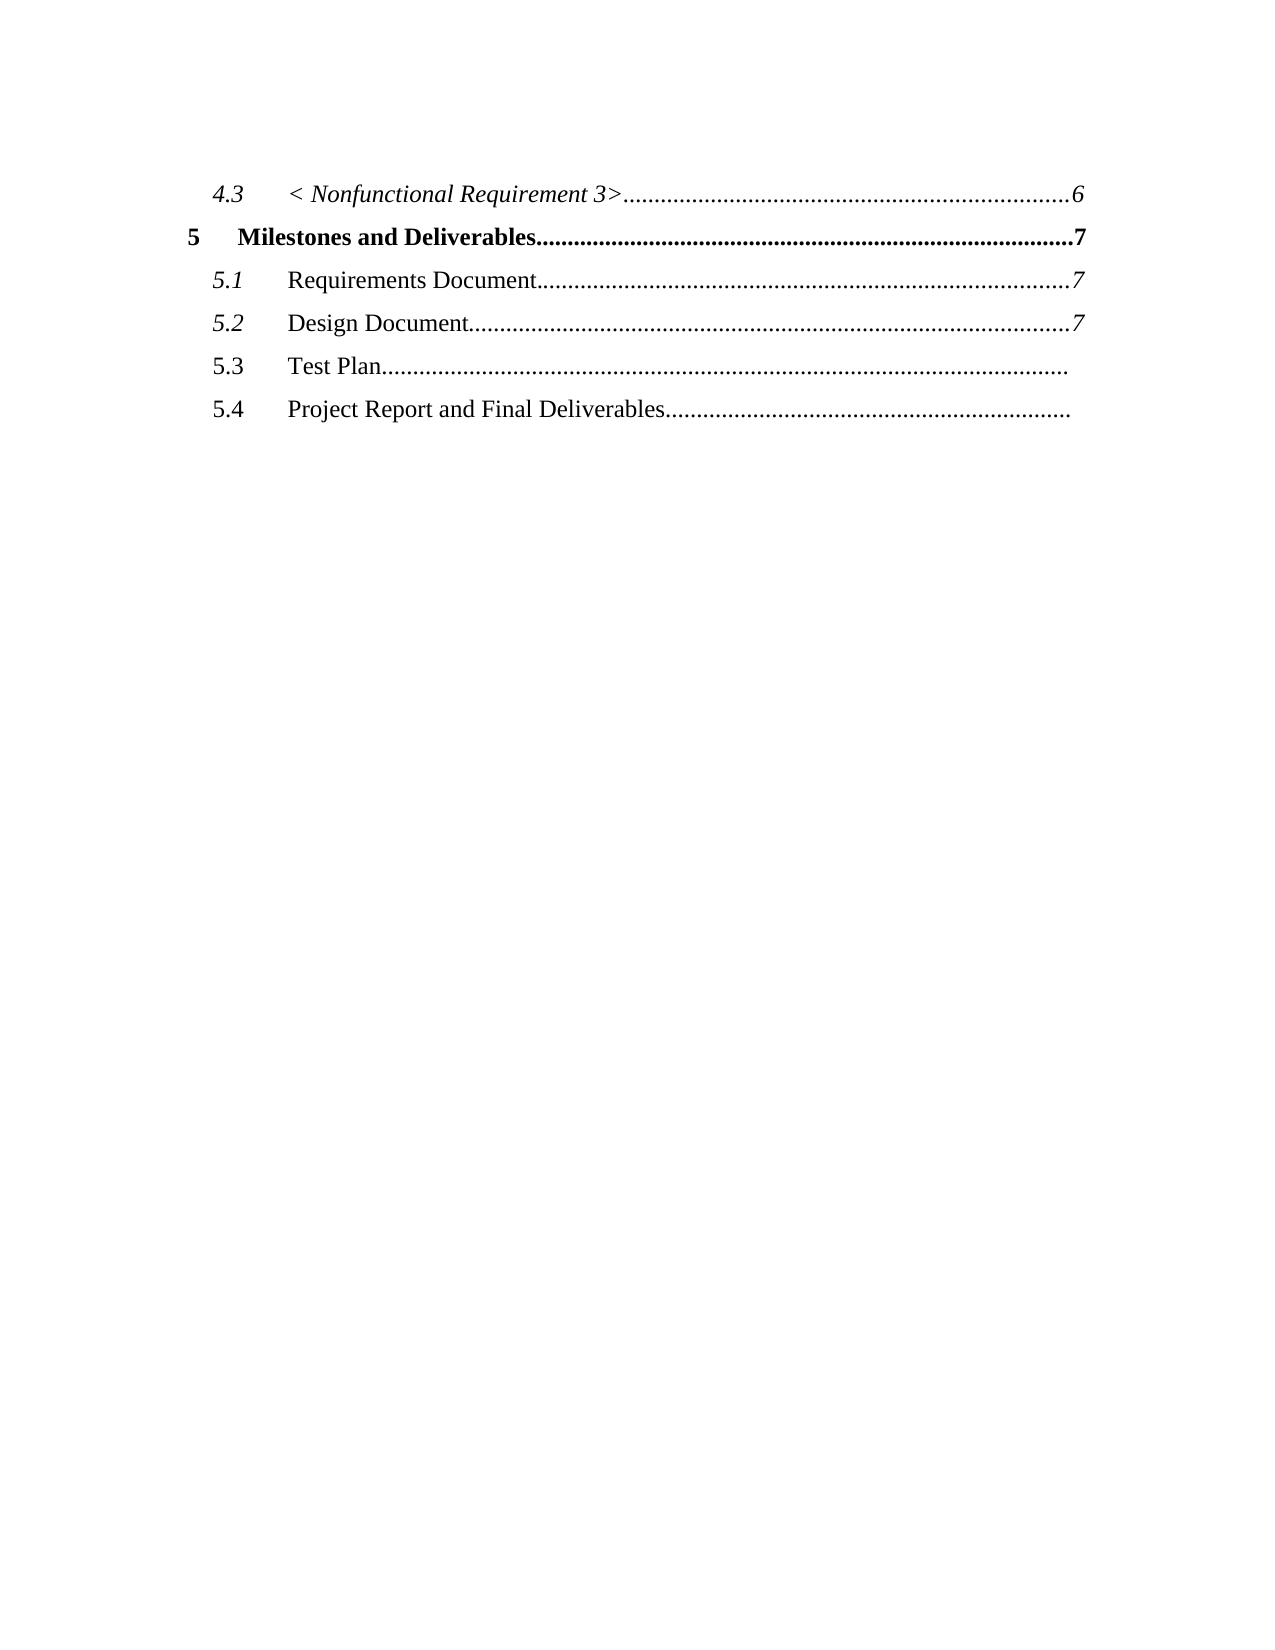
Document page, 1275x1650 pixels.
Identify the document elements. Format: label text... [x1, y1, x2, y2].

text 5.2 Design Document 7 [212, 308, 1087, 337]
text 5 Milestones and Deliverables 7 [187, 222, 1087, 251]
text 5.4 Project Report and Final Deliverables................................................................. [187, 394, 1087, 423]
text 5.1 Requirements Document. 7 [212, 265, 1087, 294]
text 5.3 Test Plan.............................................................................................................. [187, 351, 1087, 380]
text 4.3 < Nonfunctional Requirement 3> 6 [212, 179, 1087, 207]
